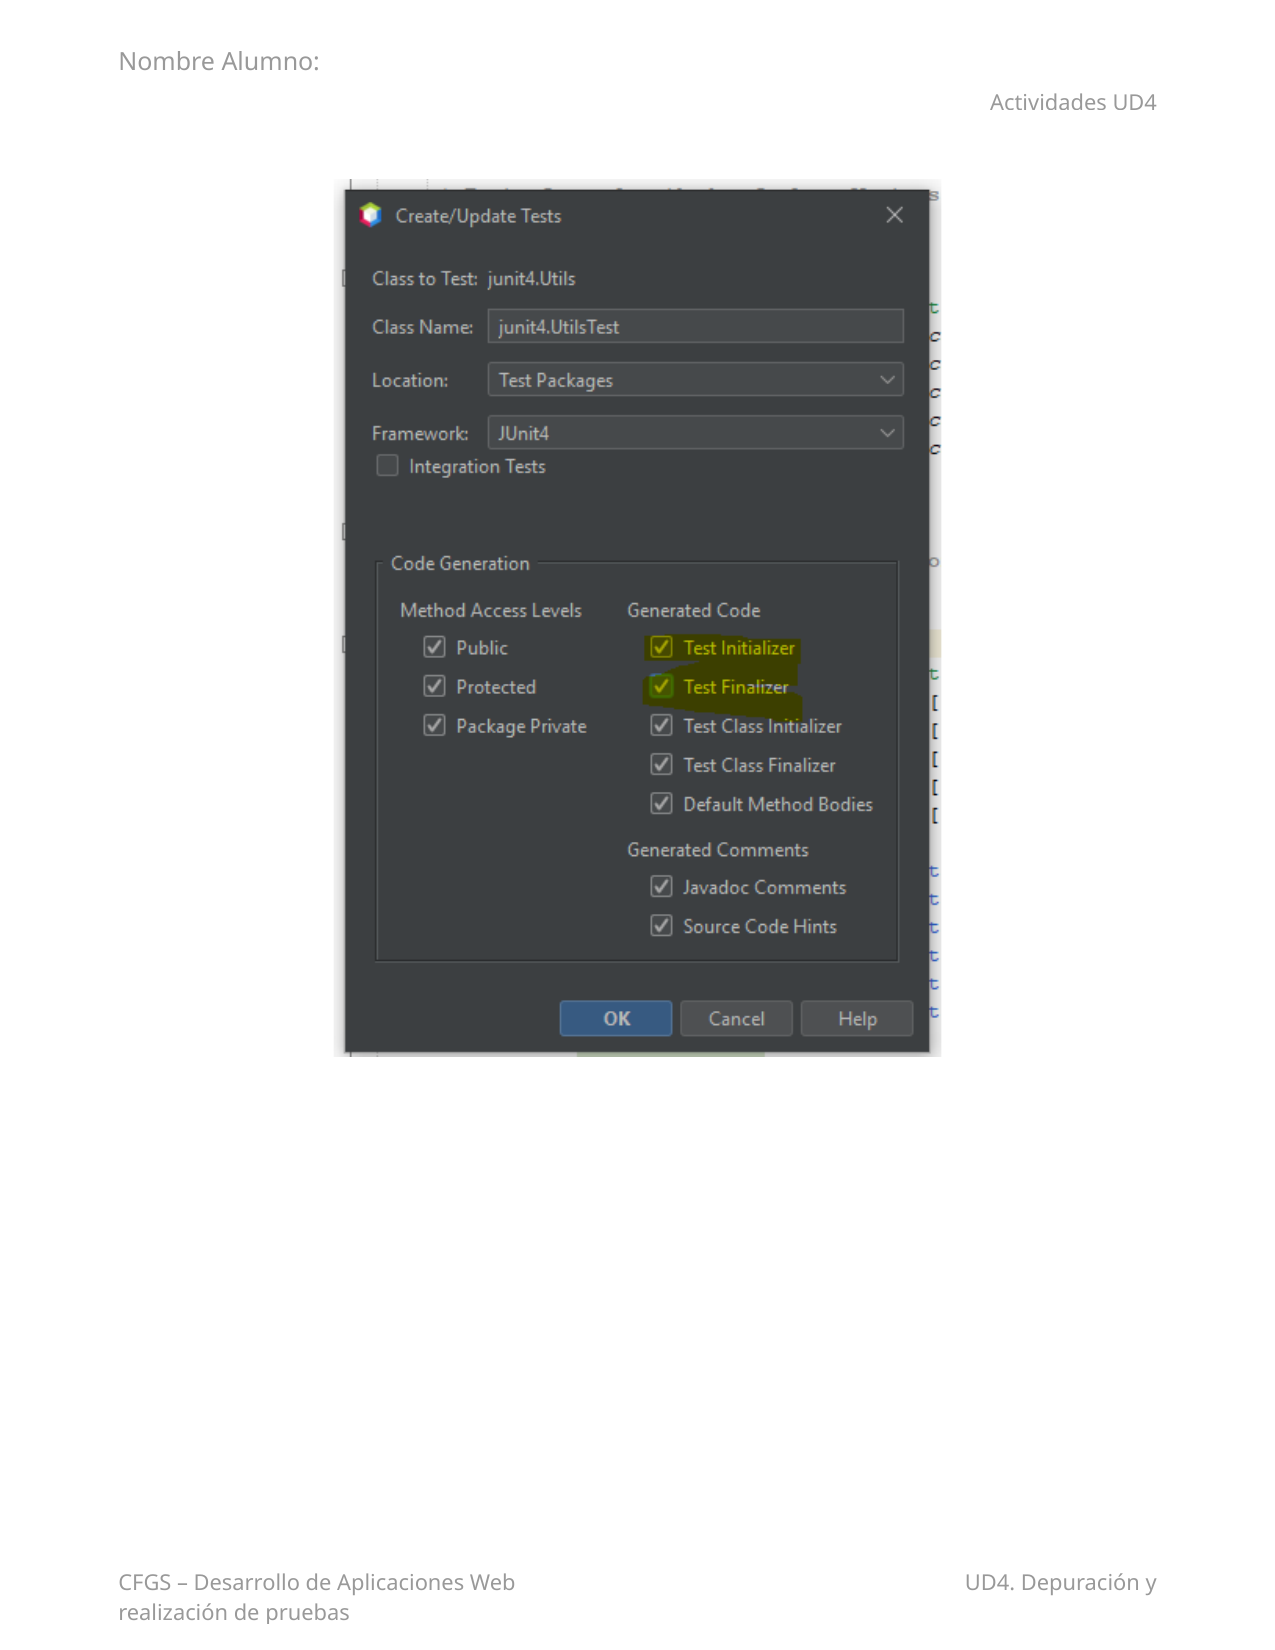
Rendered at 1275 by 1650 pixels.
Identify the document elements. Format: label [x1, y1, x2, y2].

picture [333, 179, 942, 1057]
